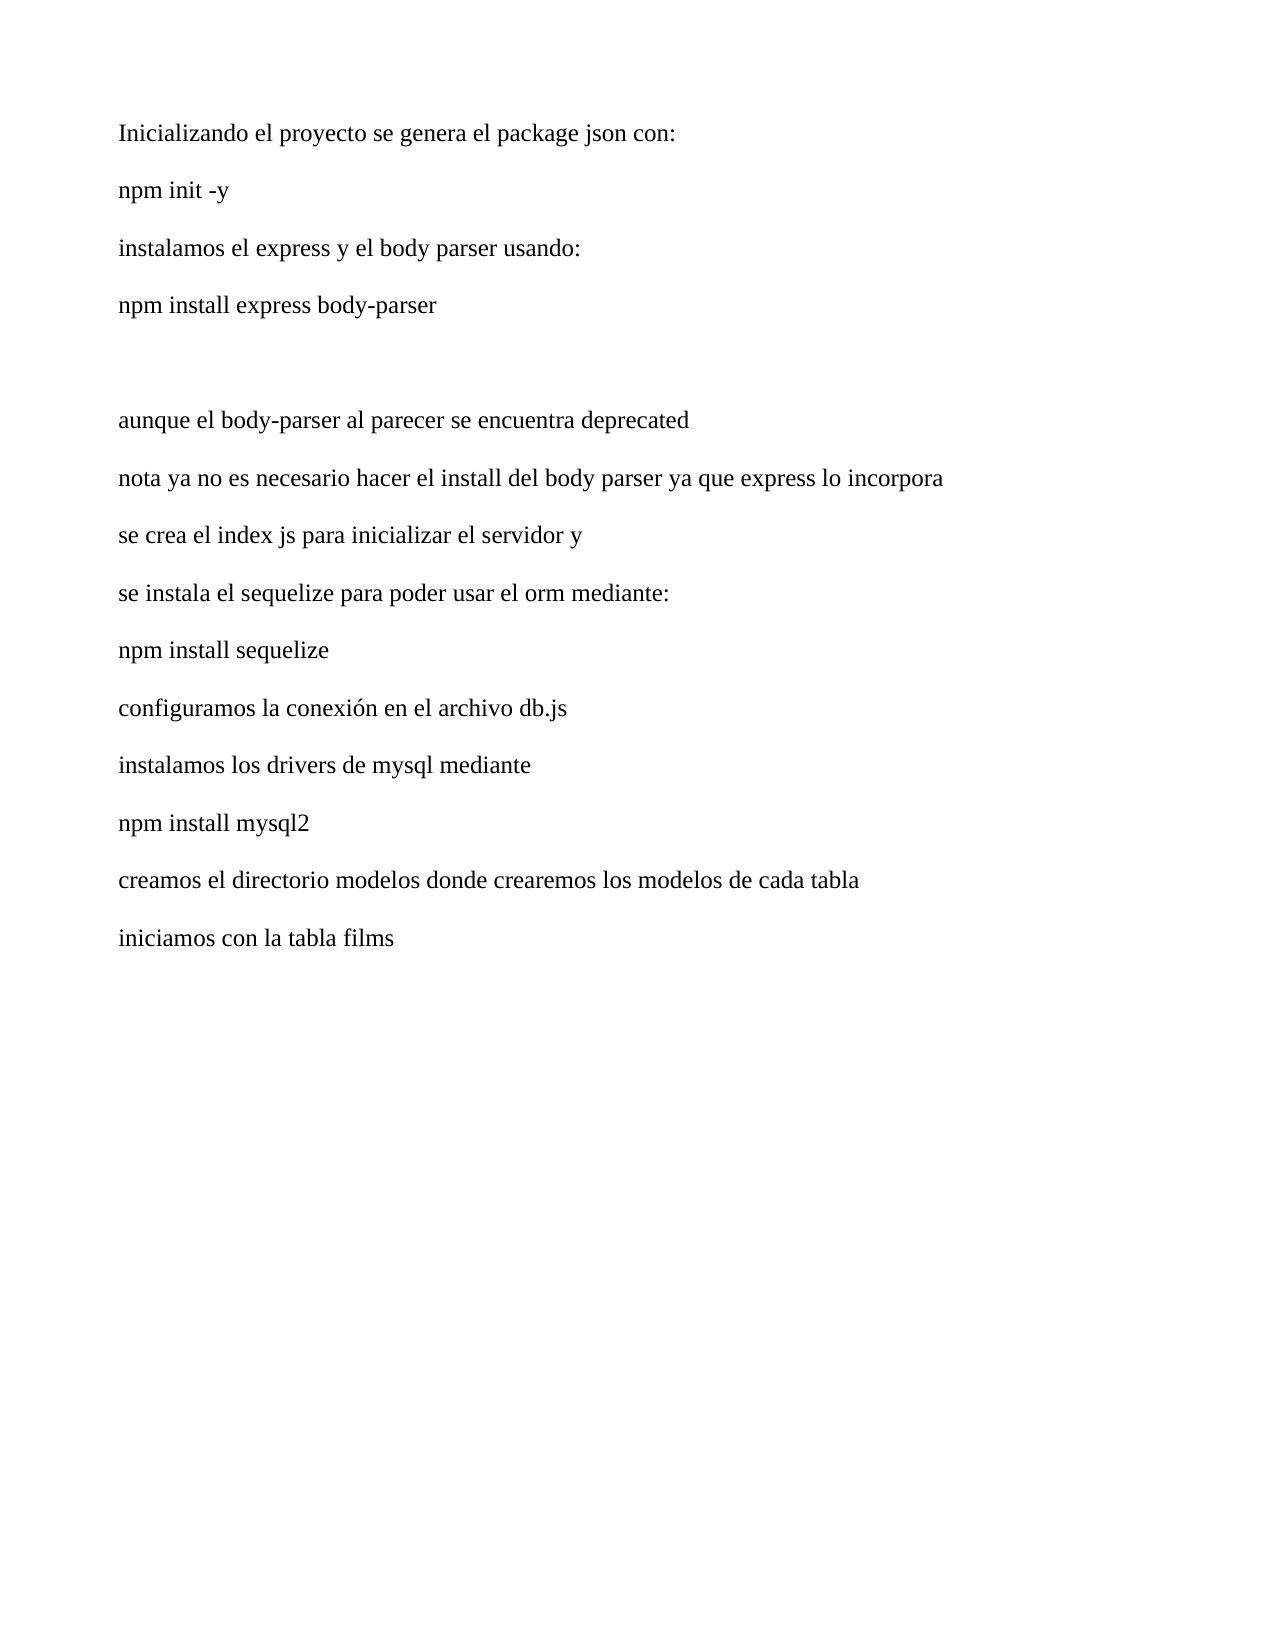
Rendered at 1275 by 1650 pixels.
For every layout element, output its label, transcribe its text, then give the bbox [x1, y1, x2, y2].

text nota ya no es necesario hacer el install del body parser ya que express lo incorpora [118, 463, 1157, 492]
text iniciamos con la tabla films [118, 923, 1157, 952]
text npm install mysql2 [118, 808, 1157, 837]
text npm install express body-parser [118, 291, 1157, 319]
text Inicializando el proyecto se genera el package json con: [118, 118, 1157, 147]
text se crea el index js para inicializar el servidor y [118, 521, 1157, 549]
text se instala el sequelize para poder usar el orm mediante: [118, 578, 1157, 607]
text npm init -y [118, 176, 1157, 204]
text creamos el directorio modelos donde crearemos los modelos de cada tabla [118, 866, 1157, 894]
text npm install sequelize [118, 636, 1157, 664]
text configuramos la conexión en el archivo db.js [118, 693, 1157, 722]
text instalamos los drivers de mysql mediante [118, 751, 1157, 779]
text aunque el body-parser al parecer se encuentra deprecated [118, 406, 1157, 434]
text instalamos el express y el body parser usando: [118, 233, 1157, 262]
